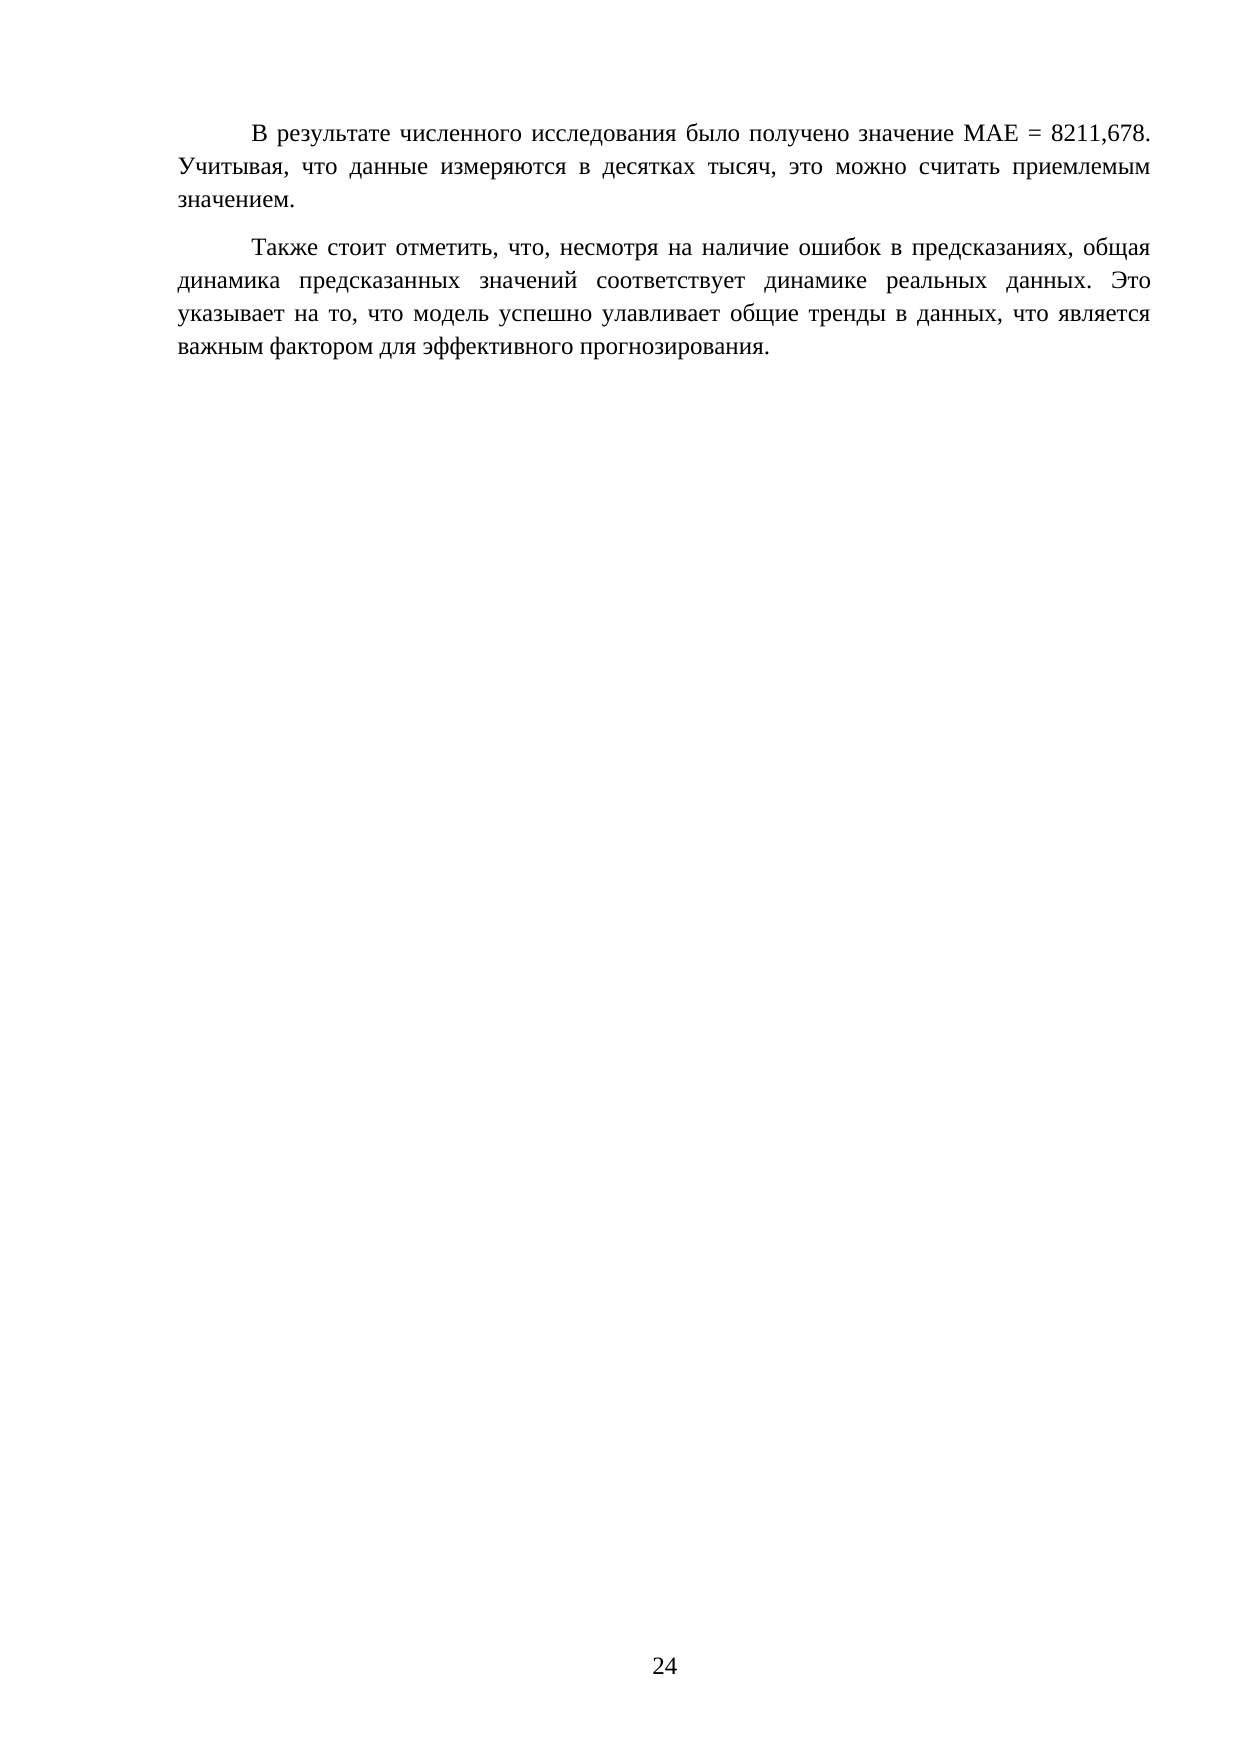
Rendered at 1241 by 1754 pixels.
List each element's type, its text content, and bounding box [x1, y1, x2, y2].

text В результате численного исследования было получено значение MAE = 8211,678. Учитывая, что данные измеряются в десятках тысяч, это можно считать приемлемым значением. [177, 118, 1152, 213]
text Также стоит отметить, что, несмотря на наличие ошибок в предсказаниях, общая динамика предсказанных значений соответствует динамике реальных данных. Это указывает на то, что модель успешно улавливает общие тренды в данных, что является важным фактором для эффективного прогнозирования. [177, 232, 1152, 359]
